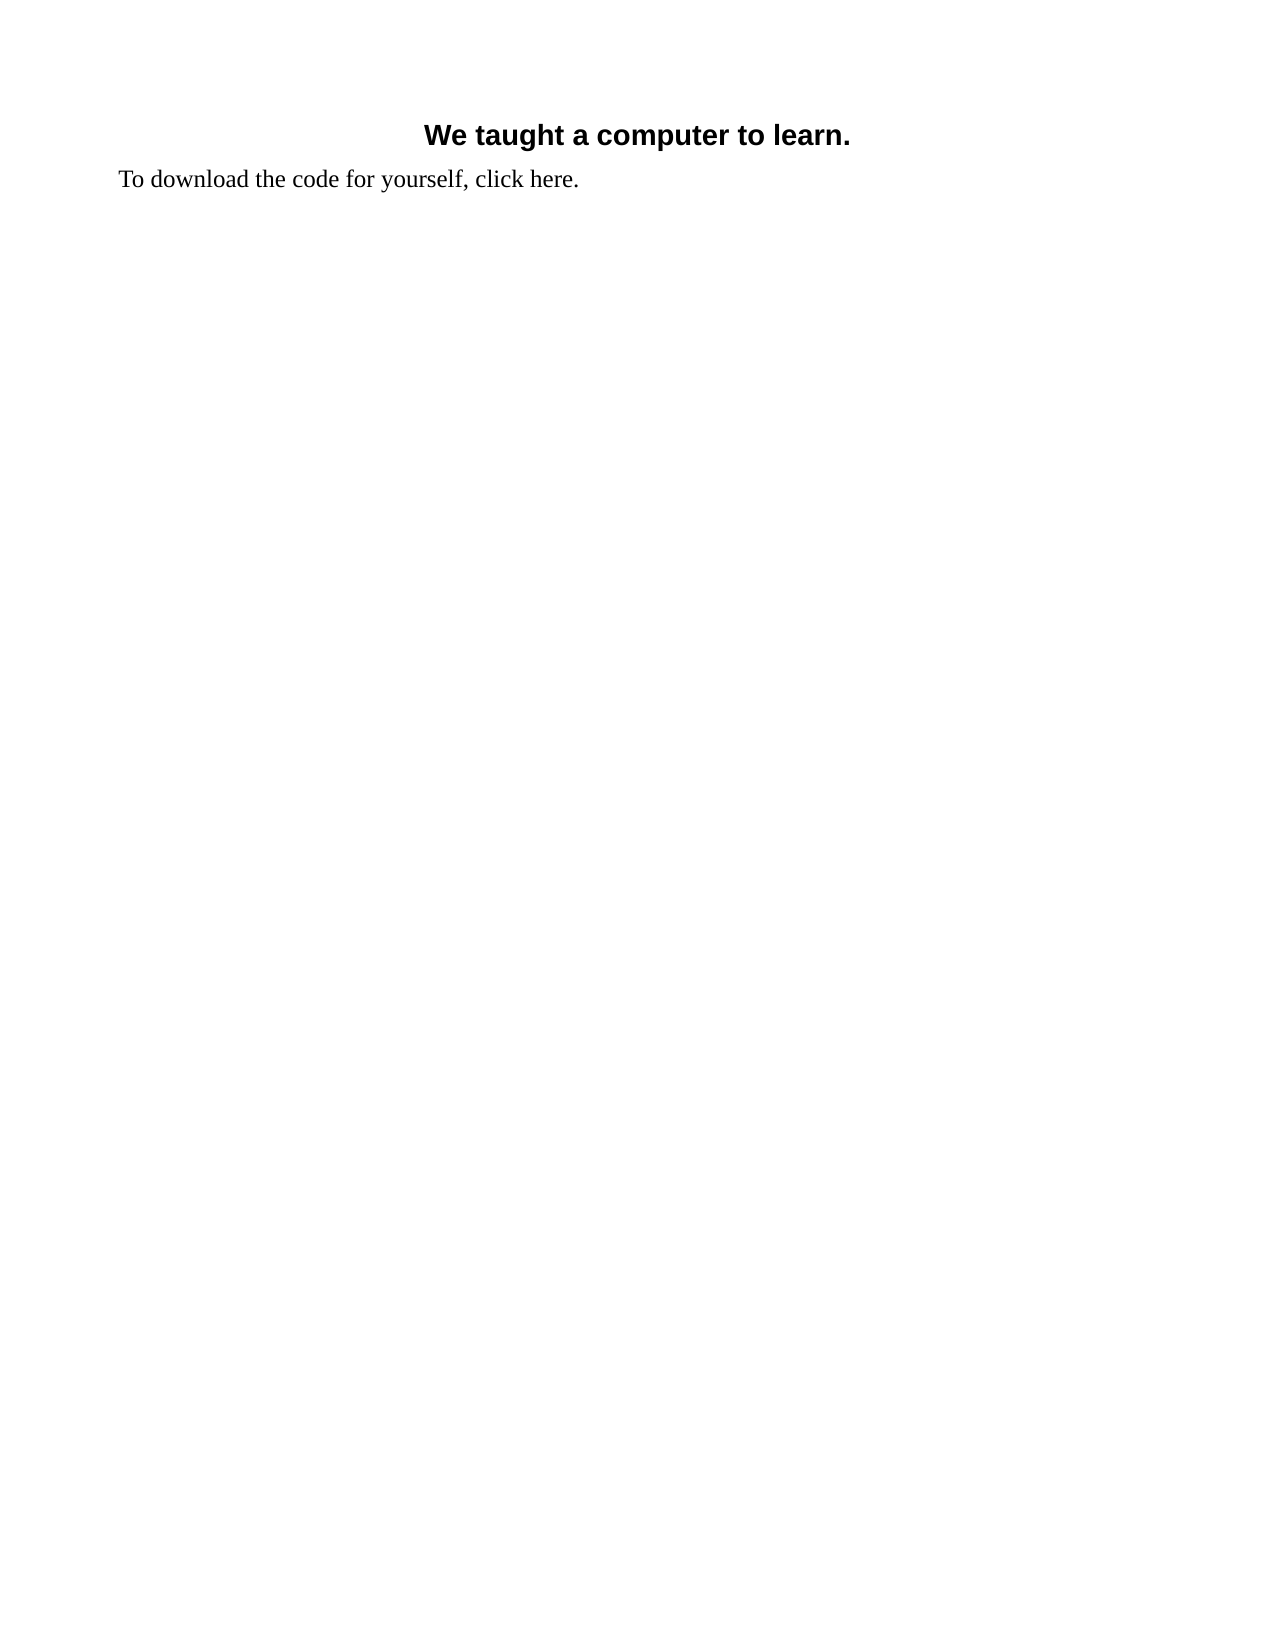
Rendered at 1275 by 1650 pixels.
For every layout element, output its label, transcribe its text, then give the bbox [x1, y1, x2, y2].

subtitle We taught a computer to learn. [118, 118, 1157, 152]
text To download the code for yourself, click here. [118, 164, 1157, 193]
